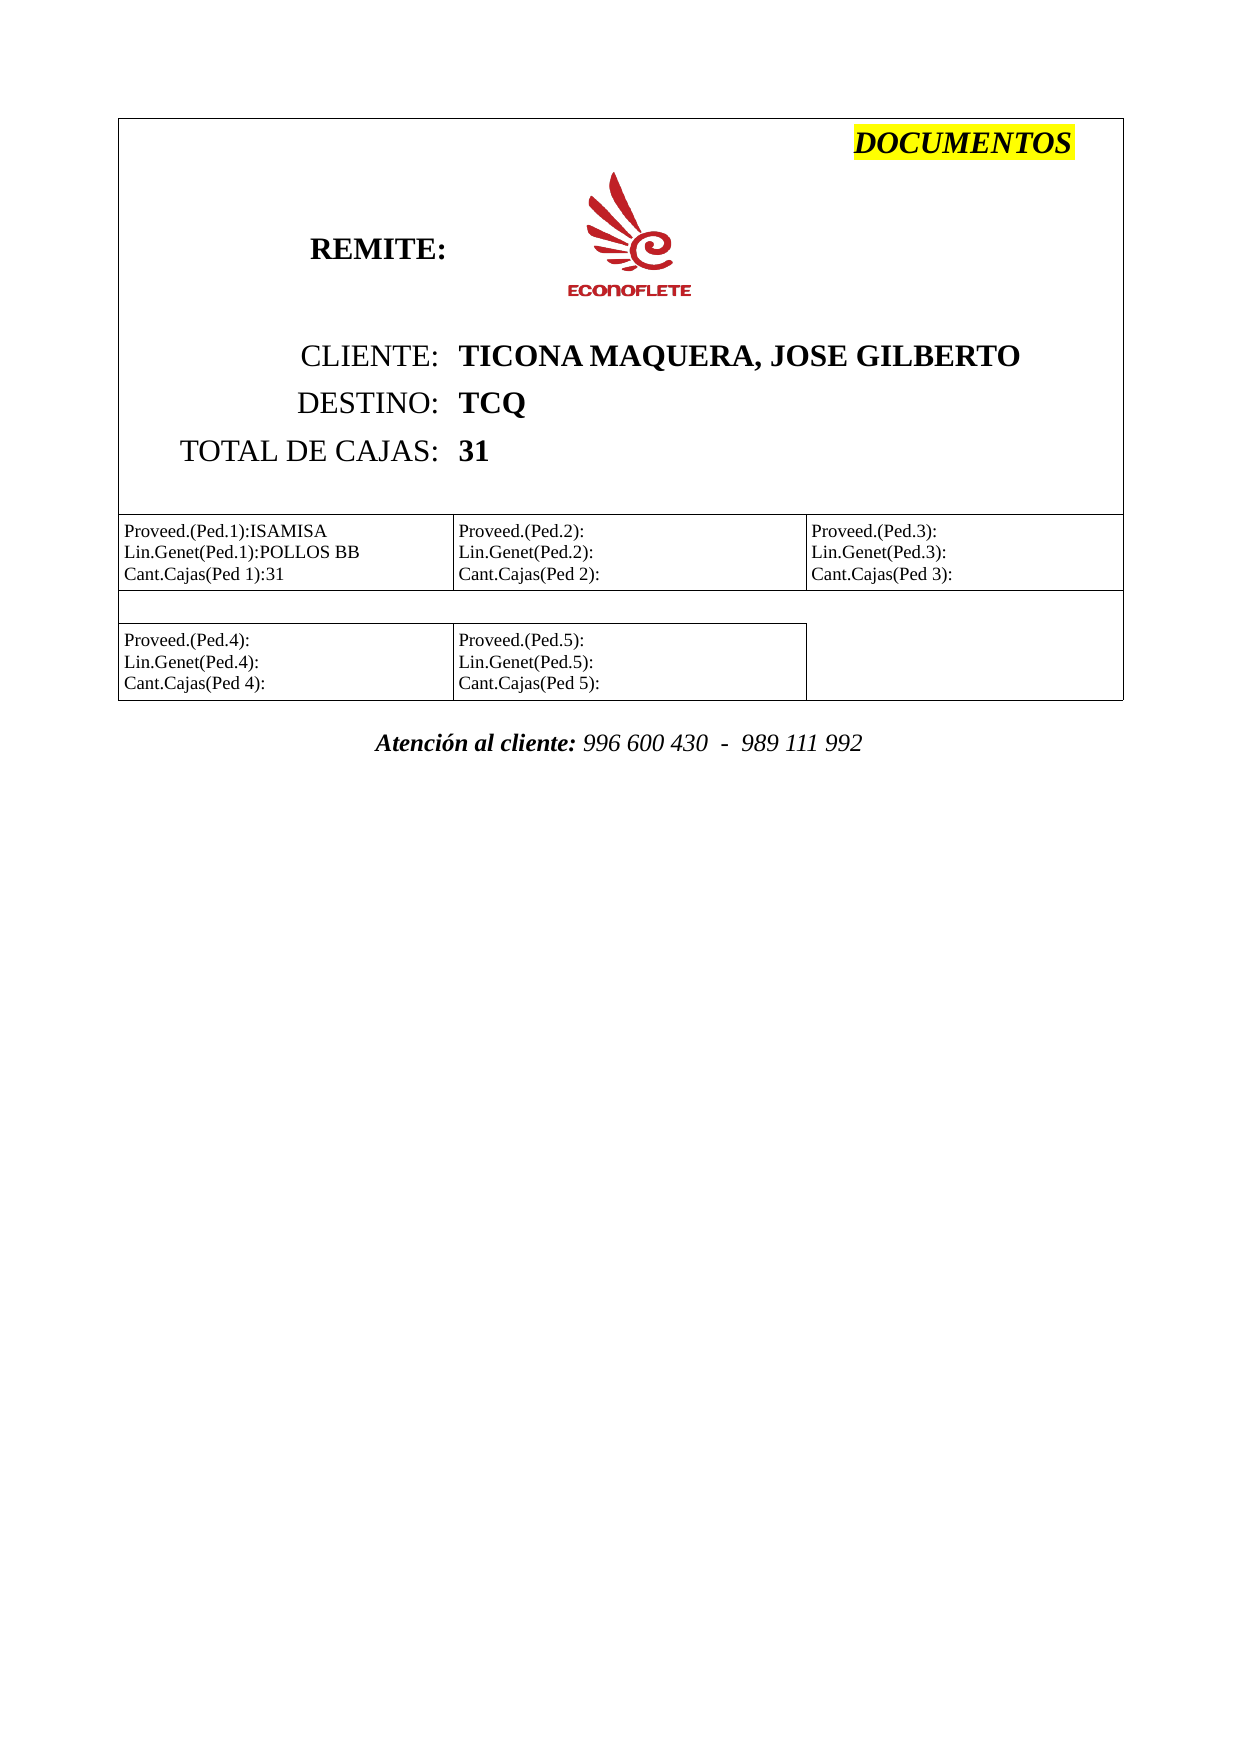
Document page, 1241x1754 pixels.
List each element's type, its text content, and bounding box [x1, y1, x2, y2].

table_cell [806, 474, 1123, 514]
table_cell Proveed.(Ped.1):ISAMISA Lin.Genet(Ped.1):POLLOS BB Cant.Cajas(Ped 1):31 [119, 515, 453, 590]
table_cell DESTINO: [119, 379, 453, 426]
text Atención al cliente: 996 600 430 - 989 111 992 [118, 728, 1122, 757]
table_cell [806, 591, 1123, 623]
table_cell TOTAL DE CAJAS: [119, 426, 453, 474]
table_header DOCUMENTOS [806, 119, 1123, 166]
table_cell Proveed.(Ped.2): Lin.Genet(Ped.2): Cant.Cajas(Ped 2): [454, 515, 806, 590]
table_cell TICONA MAQUERA, JOSE GILBERTO [453, 332, 1123, 379]
table_cell [453, 474, 806, 514]
table_cell Proveed.(Ped.3): Lin.Genet(Ped.3): Cant.Cajas(Ped 3): [807, 515, 1123, 590]
table_cell CLIENTE: [119, 332, 453, 379]
table_cell TCQ [453, 379, 806, 426]
table_cell [807, 623, 1123, 699]
table_header [453, 119, 806, 166]
picture [552, 171, 707, 297]
table_cell Proveed.(Ped.4): Lin.Genet(Ped.4): Cant.Cajas(Ped 4): [119, 624, 453, 699]
table_cell Proveed.(Ped.5): Lin.Genet(Ped.5): Cant.Cajas(Ped 5): [454, 624, 806, 699]
table_cell 31 [453, 426, 1123, 474]
table_cell [453, 591, 806, 623]
table_cell [806, 379, 1123, 426]
table_header [119, 119, 453, 166]
table_cell [119, 474, 453, 514]
table_cell [806, 166, 1123, 332]
table_cell [119, 591, 453, 623]
table_cell [453, 166, 806, 332]
table_cell REMITE: [119, 166, 453, 332]
